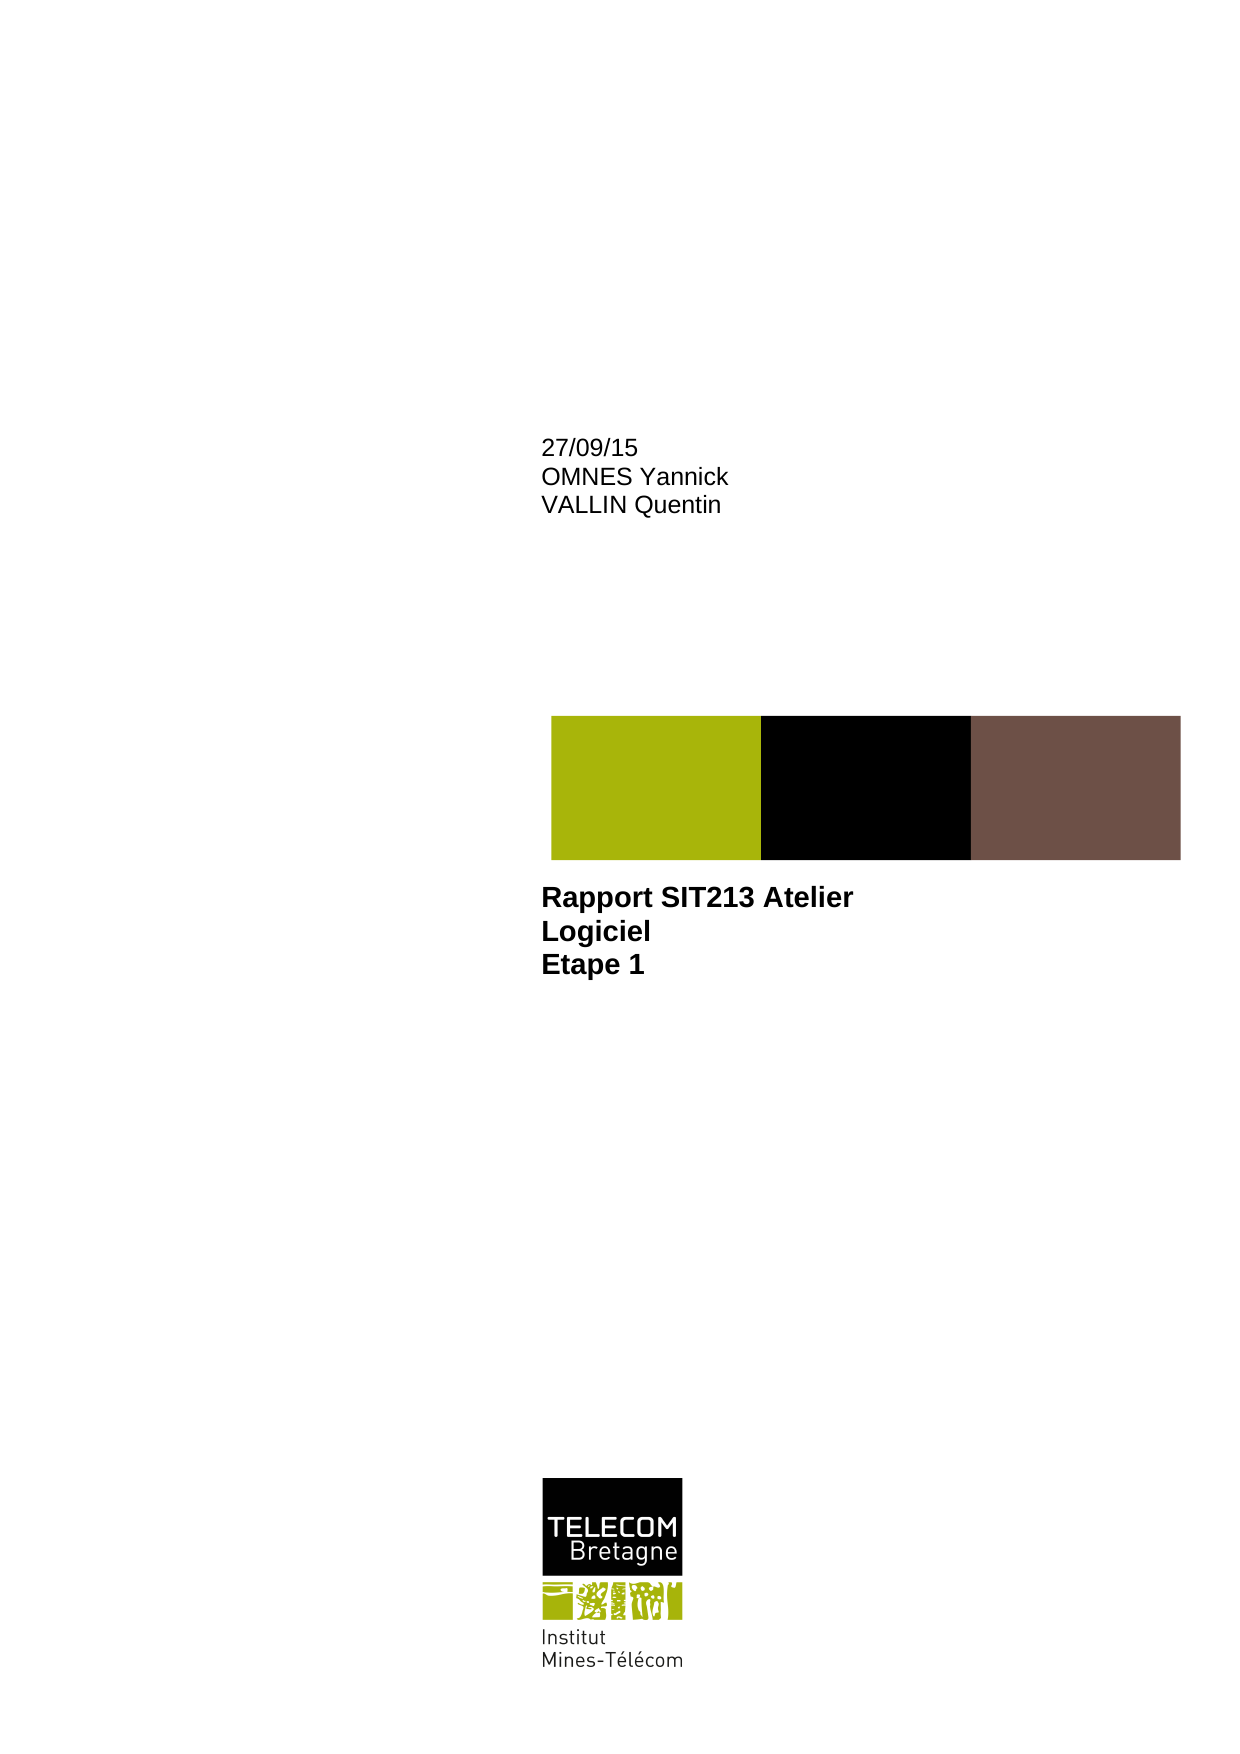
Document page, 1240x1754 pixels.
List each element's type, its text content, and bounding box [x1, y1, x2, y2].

table_header Rapport SIT213 Atelier Logiciel Etape 1 [541, 880, 960, 1028]
table_cell [541, 1028, 960, 1455]
text OMNES Yannick [541, 462, 1151, 490]
picture [542, 1478, 683, 1667]
text 27/09/15 [541, 433, 1151, 462]
text VALLIN Quentin [541, 490, 1151, 519]
